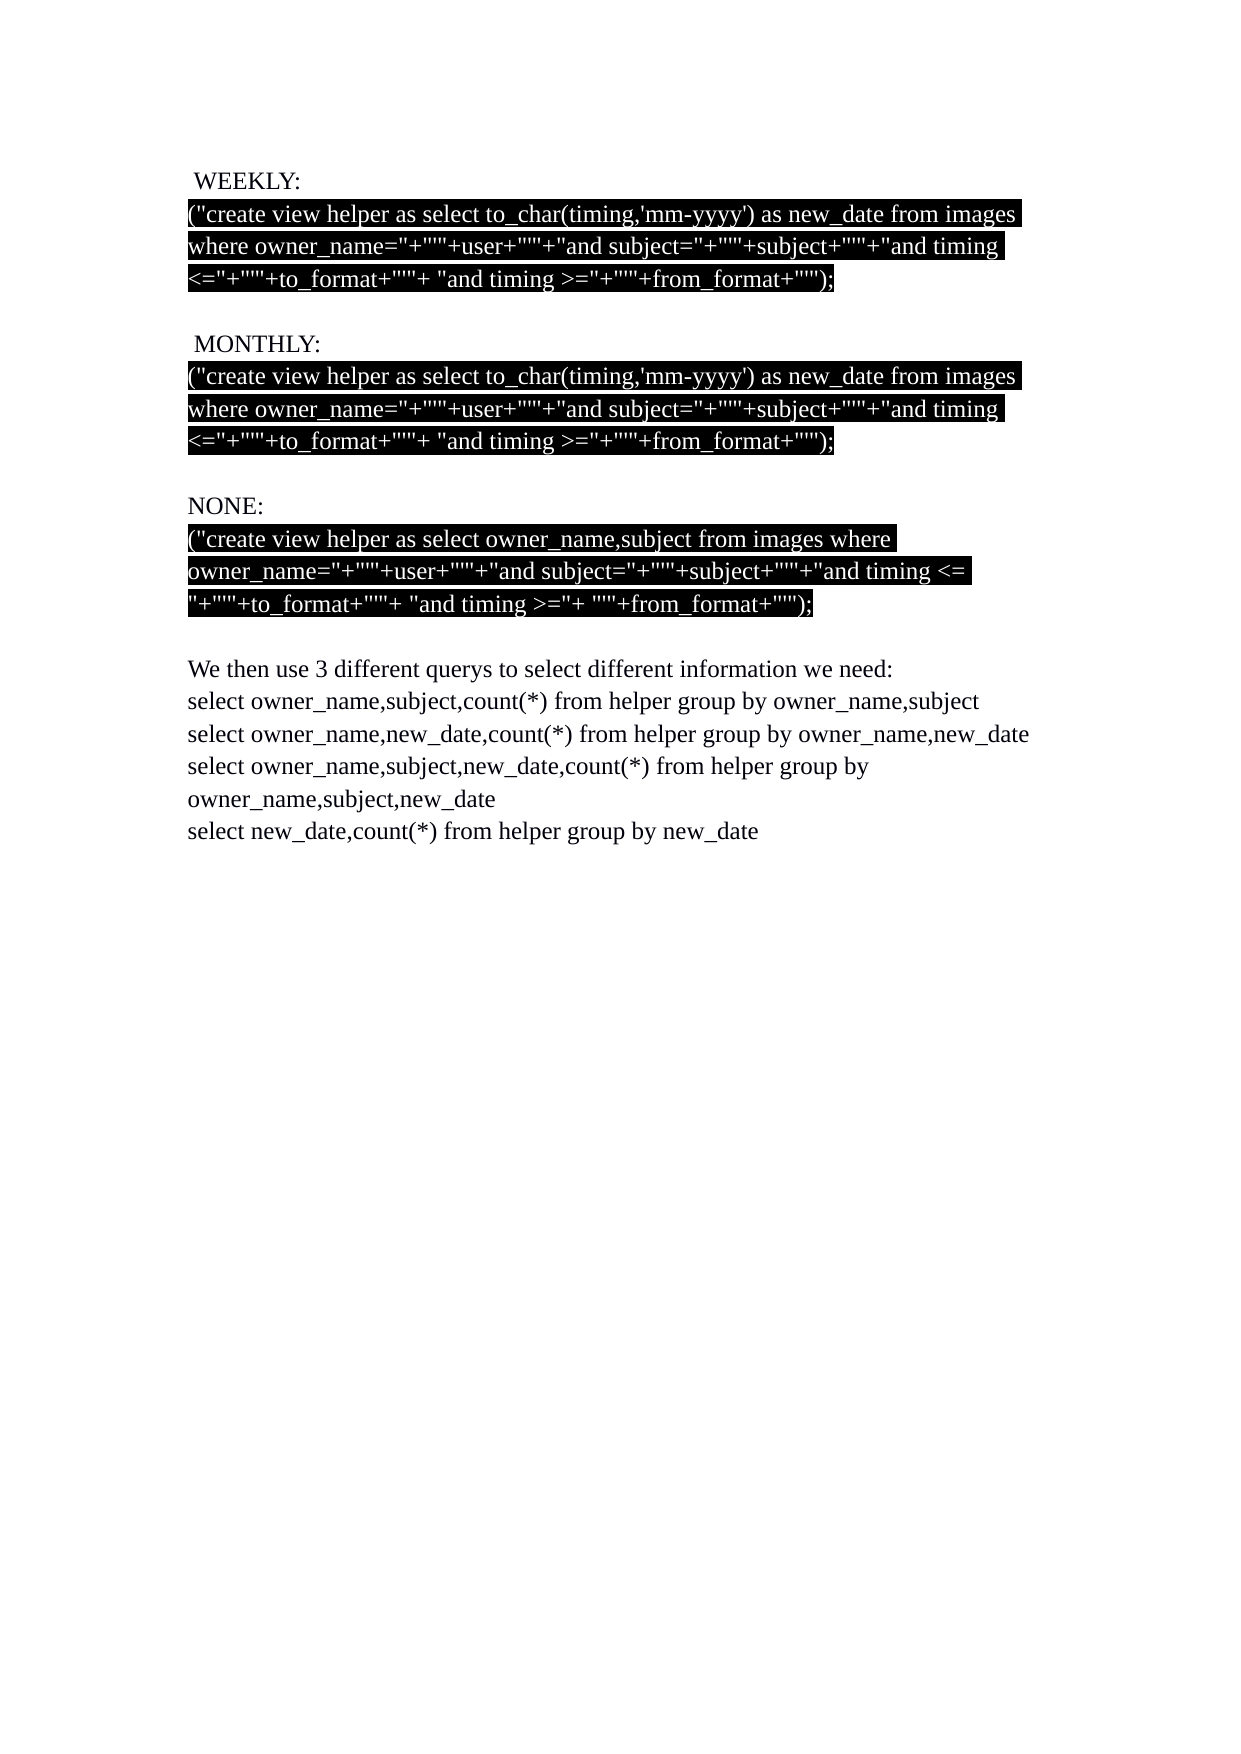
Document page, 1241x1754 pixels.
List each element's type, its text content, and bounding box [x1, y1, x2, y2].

text WEEKLY: [187, 162, 1053, 194]
text We then use 3 different querys to select different information we need: [187, 649, 1053, 682]
text ("create view helper as select owner_name,subject from images where owner_name="+"'"+user+"'"+"and subject="+"'"+subject+"'"+"and timing <= "+"'"+to_format+"'"+ "and timing >="+ "'"+from_format+"'"); [187, 519, 1053, 617]
text ("create view helper as select to_char(timing,'mm-yyyy') as new_date from images where owner_name="+"'"+user+"'"+"and subject="+"'"+subject+"'"+"and timing <="+"'"+to_format+"'"+ "and timing >="+"'"+from_format+"'"); [187, 357, 1053, 454]
text select new_date,count(*) from helper group by new_date [187, 812, 1053, 844]
text NONE: [187, 487, 1053, 519]
text select owner_name,subject,count(*) from helper group by owner_name,subject [187, 682, 1053, 714]
text MONTHLY: [187, 324, 1053, 357]
text select owner_name,new_date,count(*) from helper group by owner_name,new_date [187, 714, 1053, 747]
text ("create view helper as select to_char(timing,'mm-yyyy') as new_date from images where owner_name="+"'"+user+"'"+"and subject="+"'"+subject+"'"+"and timing <="+"'"+to_format+"'"+ "and timing >="+"'"+from_format+"'"); [187, 194, 1053, 292]
text select owner_name,subject,new_date,count(*) from helper group by owner_name,subject,new_date [187, 747, 1053, 812]
